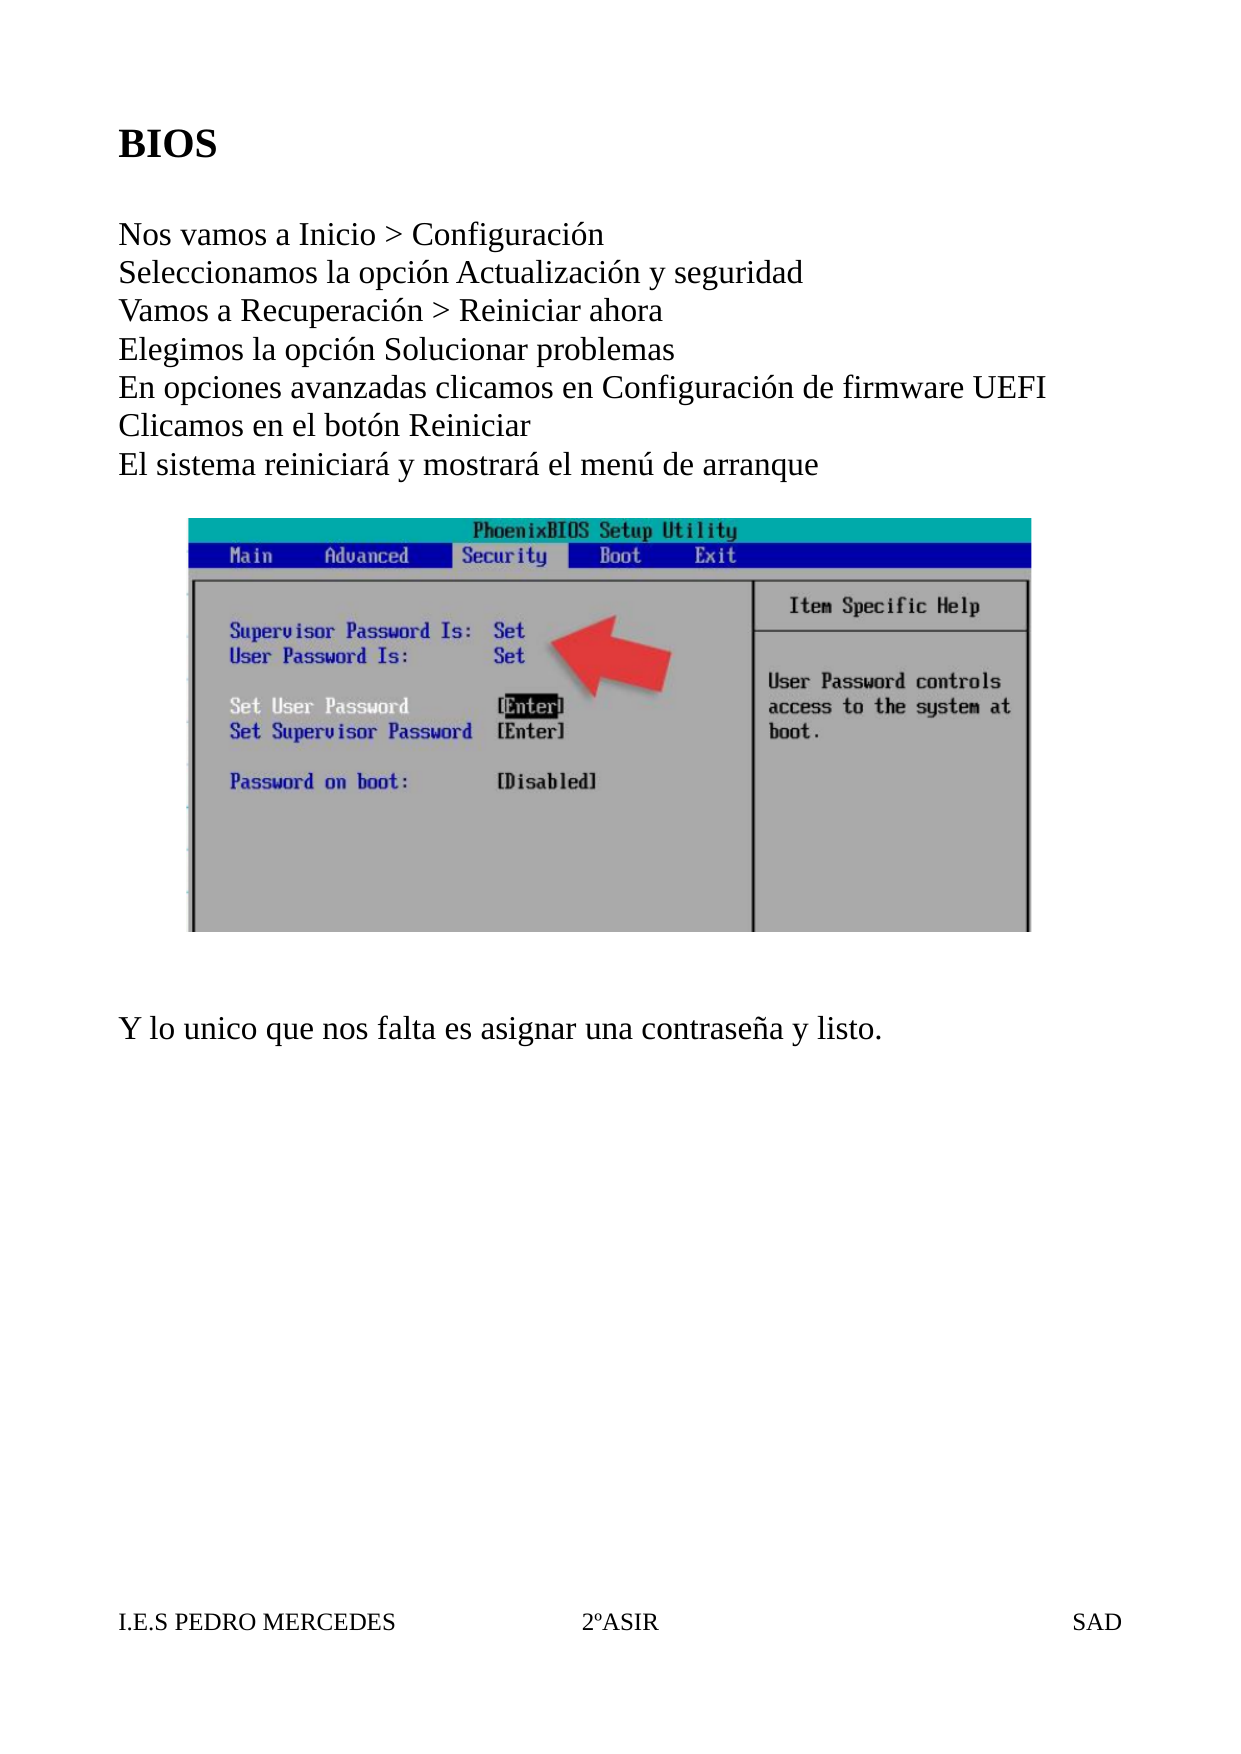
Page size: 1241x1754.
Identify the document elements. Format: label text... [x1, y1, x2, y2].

text BIOS [118, 118, 1122, 166]
text Seleccionamos la opción Actualización y seguridad [118, 252, 1122, 291]
text En opciones avanzadas clicamos en Configuración de firmware UEFI [118, 367, 1122, 406]
picture [186, 518, 1032, 932]
text Vamos a Recuperación > Reiniciar ahora [118, 291, 1122, 329]
text Y lo unico que nos falta es asignar una contraseña y listo. [118, 1008, 1122, 1047]
text Elegimos la opción Solucionar problemas [118, 329, 1122, 367]
text El sistema reiniciará y mostrará el menú de arranque [118, 444, 1122, 482]
text Nos vamos a Inicio > Configuración [118, 214, 1122, 252]
text Clicamos en el botón Reiniciar [118, 406, 1122, 444]
